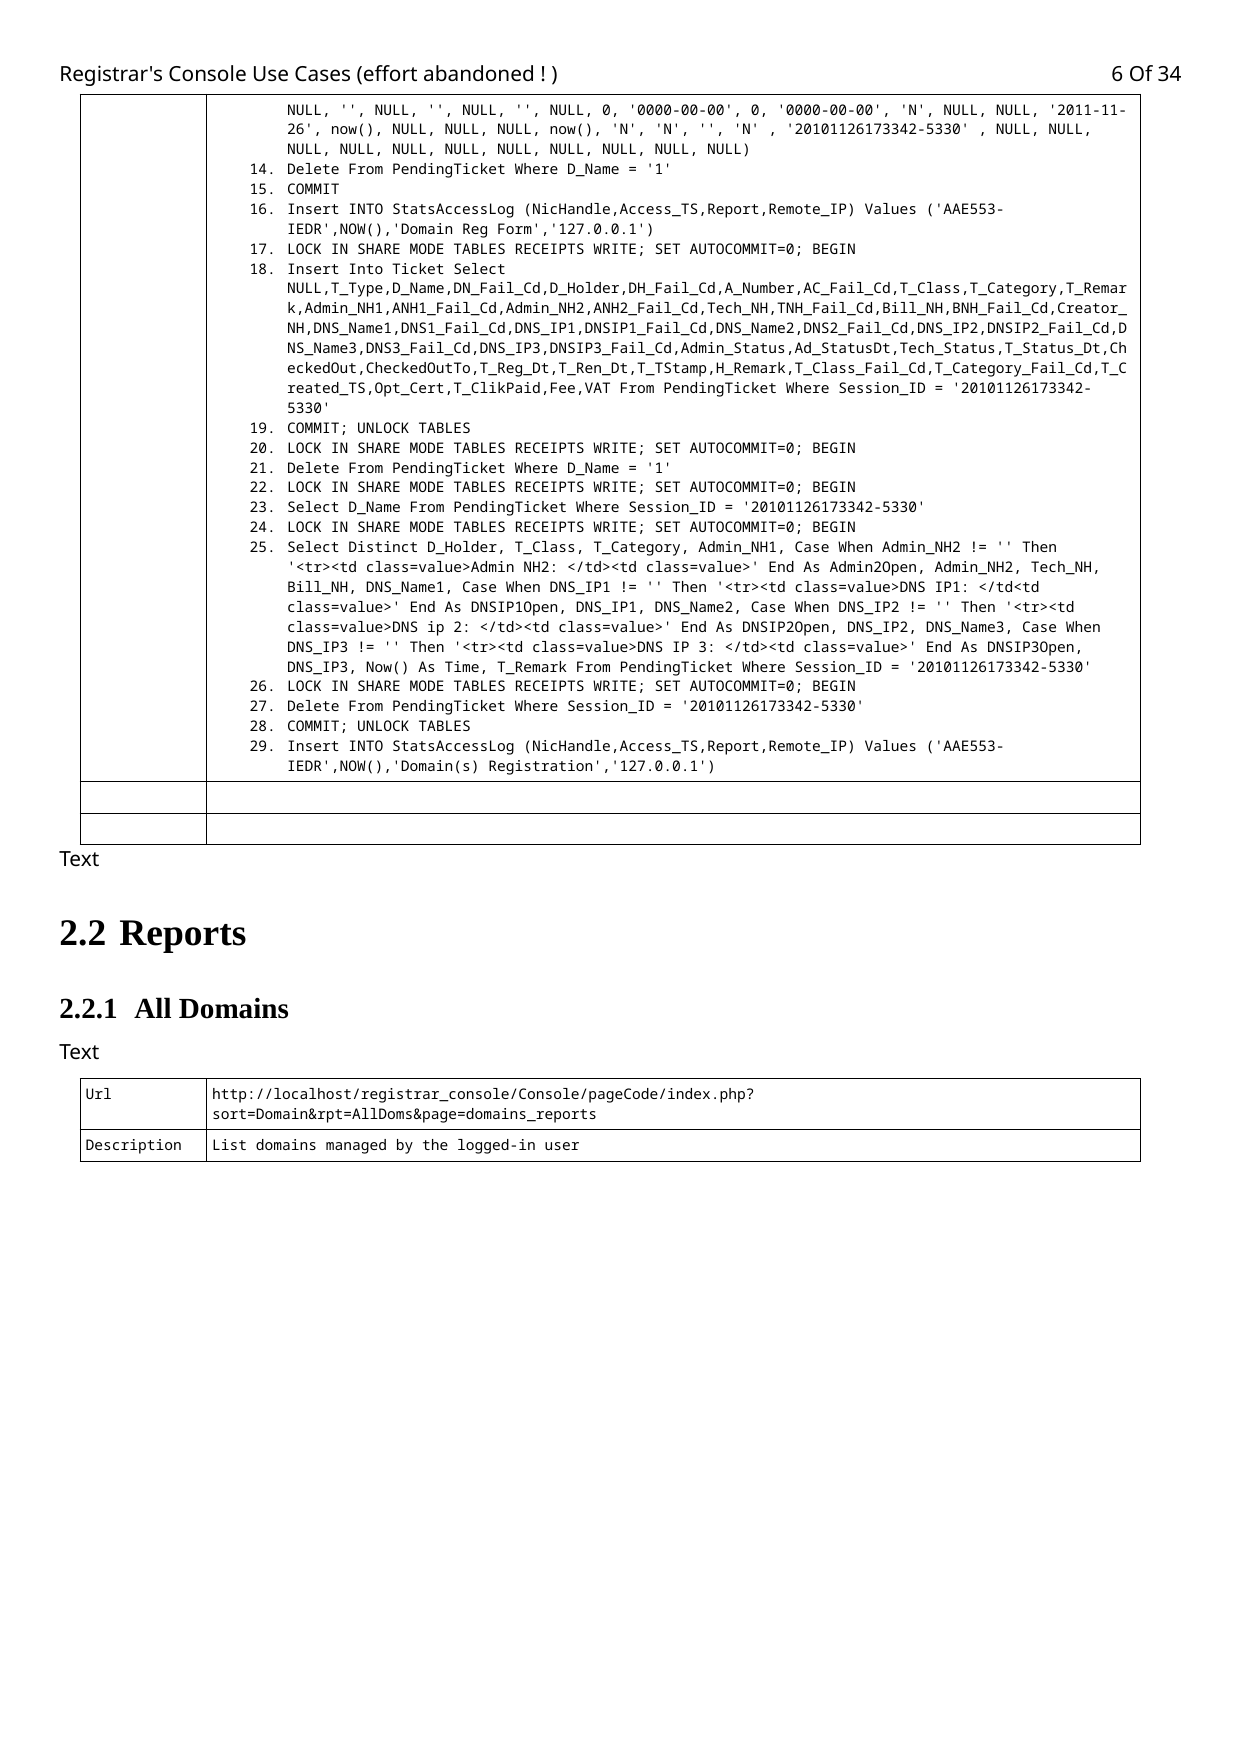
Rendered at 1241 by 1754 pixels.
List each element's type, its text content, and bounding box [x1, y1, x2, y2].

table_cell [81, 814, 206, 844]
table_header http://localhost/registrar_console/Console/pageCode/index.php?sort=Domain&rpt=AllDoms&page=domains_reports [207, 1079, 1140, 1129]
table_cell List domains managed by the logged-in user [207, 1130, 1140, 1161]
table_cell [207, 814, 1140, 844]
text Text [59, 844, 1181, 873]
table_cell [207, 782, 1140, 813]
table_cell [81, 782, 206, 813]
text Text [59, 1037, 1181, 1066]
table_header Url [81, 1079, 206, 1129]
table_cell Description [81, 1130, 206, 1161]
table_cell [81, 95, 206, 781]
table_cell Select D_Name from Ticket where D_Name = 'humperdink.ie' Select * From NicHandle Where Nic_Handle = 'AAM456-IEDR' And A_Number = 00000237 Select * From NicHandle Where Nic_Handle = 'AAM456-IEDR' And A_Number = 00000237 BEGIN Select NH_Level From Access Where Nic_Handle = 'AAE553-IEDR' BEGIN Select Country From Account Where Billing_NH = 'AAE553-IEDR' COMMIT BEGIN Select * From Payment Where Billing_Contact = 'AAE553-IEDR' COMMIT SET AUTOCOMMIT=0; BEGIN Insert Into PendingTicket Values (NULL, 'R', 'humperdink.ie', NULL, 'AAM456-IEDR', NULL, '00000237', NULL, 'Natural Person', 'Personal Name', 'AAM456-IEDR', 'AAM456-IEDR', NULL, '', NULL, 'AAM456-IEDR', NULL, 'AAE553-IEDR', NULL, 'AAE553-IEDR', 'NS.BLACKNIGHTSOLUTIONS.COM', NULL, '', NULL, 'NS2.BLACKNIGHTSOLUTIONS.COM', NULL, '', NULL, '', NULL, '', NULL, 0, '0000-00-00', 0, '0000-00-00', 'N', NULL, NULL, '2011-11-26', now(), NULL, NULL, NULL, now(), 'N', 'N', '', 'N' , '20101126173342-5330' , NULL, NULL, NULL, NULL, NULL, NULL, NULL, NULL, NULL, NULL, NULL), (NULL, 'R', '1', NULL, 'AAM456-IEDR', NULL, '00000237', NULL, 'Natural Person', 'Personal Name', 'AAM456-IEDR', 'AAM456-IEDR', NULL, '', NULL, 'AAM456-IEDR', NULL, 'AAE553-IEDR', NULL, 'AAE553-IEDR', 'NS.BLACKNIGHTSOLUTIONS.COM', NULL, '', NULL, 'NS2.BLACKNIGHTSOLUTIONS.COM', NULL, '', NULL, '', NULL, '', NULL, 0, '0000-00-00', 0, '0000-00-00', 'N', NULL, NULL, '2011-11-26', now(), NULL, NULL, NULL, now(), 'N', 'N', '', 'N' , '20101126173342-5330' , NULL, NULL, NULL, NULL, NULL, NULL, NULL, NULL, NULL, NULL, NULL) Delete From PendingTicket Where D_Name = '1' COMMIT Insert INTO StatsAccessLog (NicHandle,Access_TS,Report,Remote_IP) Values ('AAE553-IEDR',NOW(),'Domain Reg Form','127.0.0.1') LOCK IN SHARE MODE TABLES RECEIPTS WRITE; SET AUTOCOMMIT=0; BEGIN Insert Into Ticket Select NULL,T_Type,D_Name,DN_Fail_Cd,D_Holder,DH_Fail_Cd,A_Number,AC_Fail_Cd,T_Class,T_Category,T_Remark,Admin_NH1,ANH1_Fail_Cd,Admin_NH2,ANH2_Fail_Cd,Tech_NH,TNH_Fail_Cd,Bill_NH,BNH_Fail_Cd,Creator_NH,DNS_Name1,DNS1_Fail_Cd,DNS_IP1,DNSIP1_Fail_Cd,DNS_Name2,DNS2_Fail_Cd,DNS_IP2,DNSIP2_Fail_Cd,DNS_Name3,DNS3_Fail_Cd,DNS_IP3,DNSIP3_Fail_Cd,Admin_Status,Ad_StatusDt,Tech_Status,T_Status_Dt,CheckedOut,CheckedOutTo,T_Reg_Dt,T_Ren_Dt,T_TStamp,H_Remark,T_Class_Fail_Cd,T_Category_Fail_Cd,T_Created_TS,Opt_Cert,T_ClikPaid,Fee,VAT From PendingTicket Where Session_ID = '20101126173342-5330' COMMIT; UNLOCK TABLES LOCK IN SHARE MODE TABLES RECEIPTS WRITE; SET AUTOCOMMIT=0; BEGIN Delete From PendingTicket Where D_Name = '1' LOCK IN SHARE MODE TABLES RECEIPTS WRITE; SET AUTOCOMMIT=0; BEGIN Select D_Name From PendingTicket Where Session_ID = '20101126173342-5330' LOCK IN SHARE MODE TABLES RECEIPTS WRITE; SET AUTOCOMMIT=0; BEGIN Select Distinct D_Holder, T_Class, T_Category, Admin_NH1, Case When Admin_NH2 != '' Then '<tr><td class=value>Admin NH2: </td><td class=value>' End As Admin2Open, Admin_NH2, Tech_NH, Bill_NH, DNS_Name1, Case When DNS_IP1 != '' Then '<tr><td class=value>DNS IP1: </td<td class=value>' End As DNSIP1Open, DNS_IP1, DNS_Name2, Case When DNS_IP2 != '' Then '<tr><td class=value>DNS ip 2: </td><td class=value>' End As DNSIP2Open, DNS_IP2, DNS_Name3, Case When DNS_IP3 != '' Then '<tr><td class=value>DNS IP 3: </td><td class=value>' End As DNSIP3Open, DNS_IP3, Now() As Time, T_Remark From PendingTicket Where Session_ID = '20101126173342-5330' LOCK IN SHARE MODE TABLES RECEIPTS WRITE; SET AUTOCOMMIT=0; BEGIN Delete From PendingTicket Where Session_ID = '20101126173342-5330' COMMIT; UNLOCK TABLES Insert INTO StatsAccessLog (NicHandle,Access_TS,Report,Remote_IP) Values ('AAE553-IEDR',NOW(),'Domain(s) Registration','127.0.0.1') [207, 95, 1140, 781]
subtitle All Domains [59, 991, 1181, 1024]
subtitle Reports [59, 910, 1181, 953]
